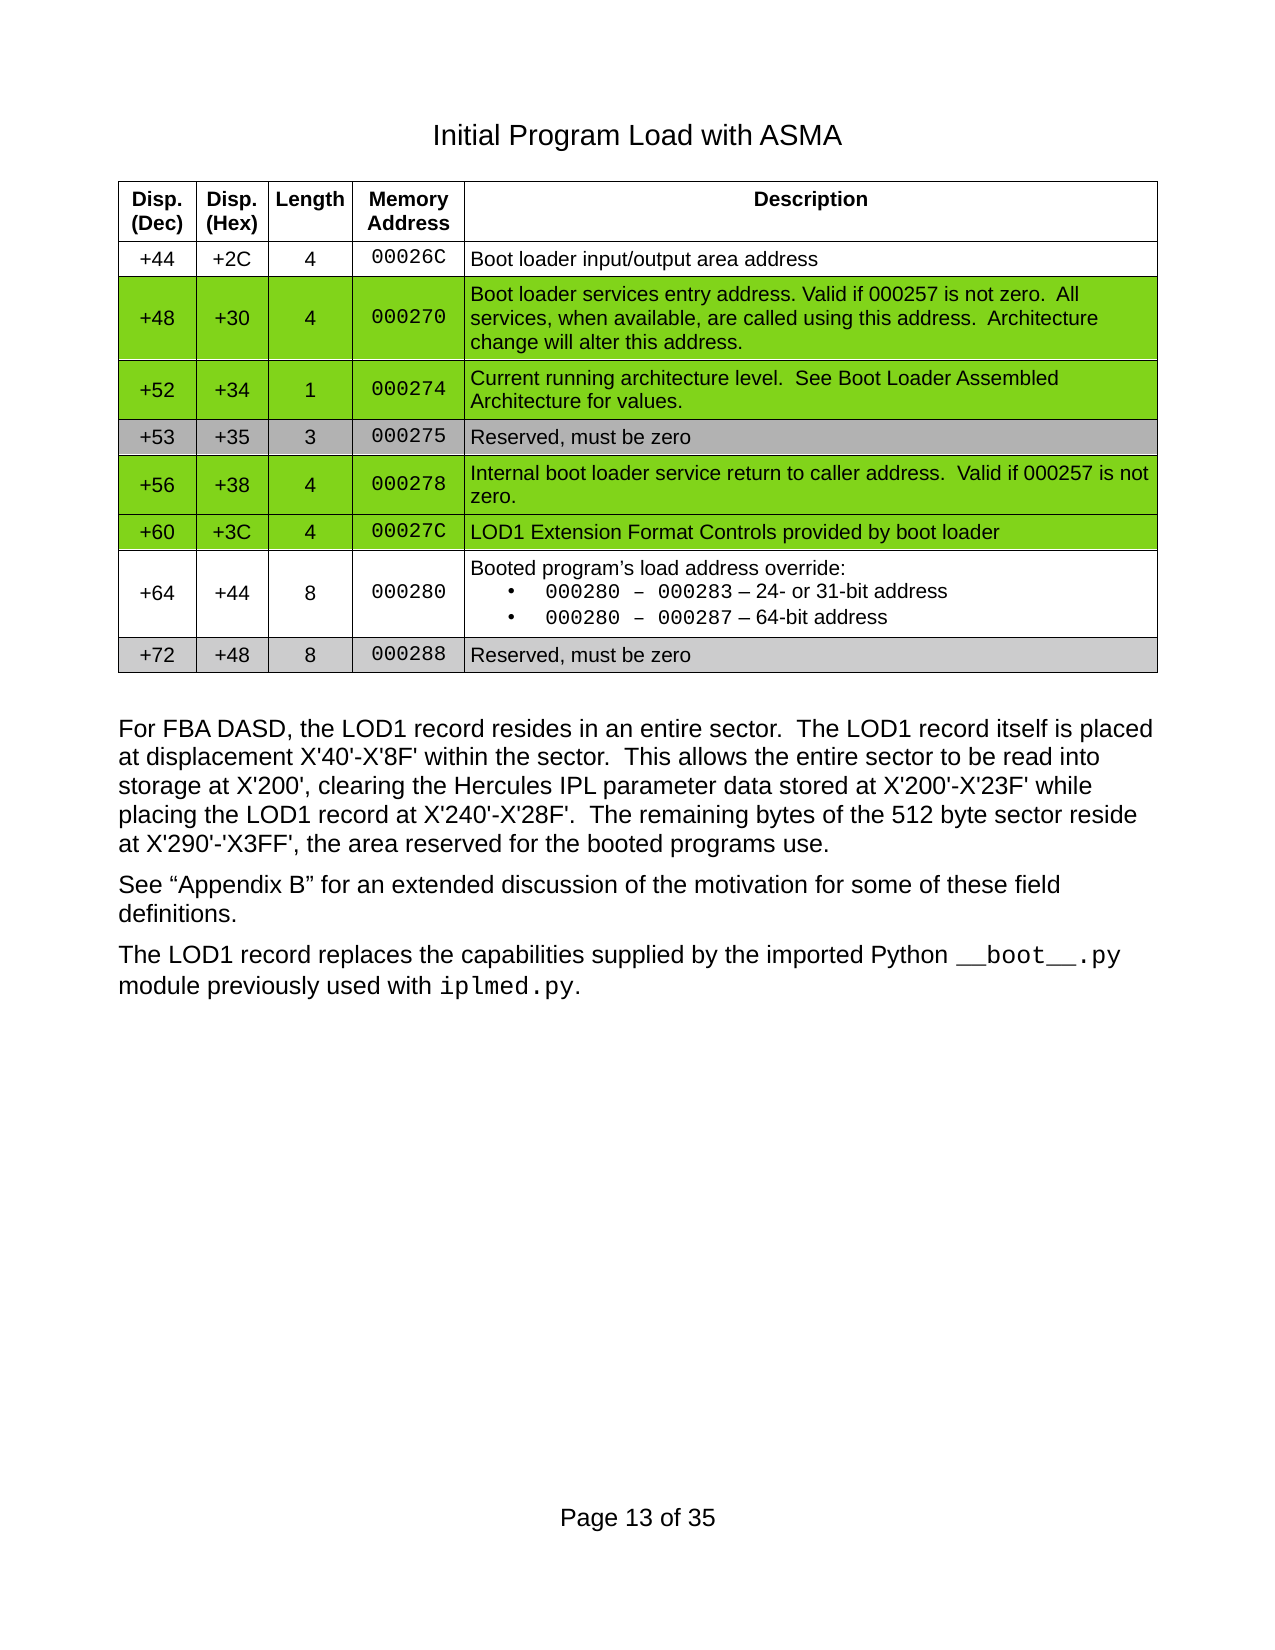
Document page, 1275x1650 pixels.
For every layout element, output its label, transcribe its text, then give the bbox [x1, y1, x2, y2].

table_cell 000288 [353, 638, 464, 672]
table_header Disp. (Dec) [119, 182, 196, 241]
table_cell Current running architecture level. See Boot Loader Assembled Architecture for values. [465, 361, 1157, 419]
table_cell +72 [119, 638, 196, 672]
table_cell +35 [197, 420, 268, 454]
table_cell 4 [269, 242, 352, 276]
table_cell 000278 [353, 456, 464, 514]
table_cell 000274 [353, 361, 464, 419]
table_cell +48 [119, 277, 196, 359]
text The LOD1 record replaces the capabilities supplied by the imported Python __boot__.py module previously used with iplmed.py. [118, 940, 1157, 1002]
table_header Memory Address [353, 182, 464, 241]
table_cell Boot loader input/output area address [465, 242, 1157, 276]
table_cell +52 [119, 361, 196, 419]
table_cell +60 [119, 515, 196, 549]
table_header Length [269, 182, 352, 241]
table_cell +2C [197, 242, 268, 276]
table_cell Reserved, must be zero [465, 638, 1157, 672]
table_header Description [465, 182, 1157, 241]
table_cell +3C [197, 515, 268, 549]
table_cell +44 [119, 242, 196, 276]
text See “Appendix B” for an extended discussion of the motivation for some of these field definitions. [118, 870, 1157, 927]
table_cell 1 [269, 361, 352, 419]
table_cell +64 [119, 551, 196, 637]
table_cell 4 [269, 277, 352, 359]
table_cell Internal boot loader service return to caller address. Valid if 000257 is not zero. [465, 456, 1157, 514]
table_cell 000280 [353, 551, 464, 637]
table_cell 4 [269, 456, 352, 514]
table_cell +53 [119, 420, 196, 454]
table_cell 8 [269, 551, 352, 637]
table_cell Booted program’s load address override: 000280 – 000283 – 24- or 31-bit address 000280 – 000287 – 64-bit address [465, 551, 1157, 637]
table_cell +34 [197, 361, 268, 419]
table_cell 000270 [353, 277, 464, 359]
table_cell 4 [269, 515, 352, 549]
table_cell 8 [269, 638, 352, 672]
table_cell 00026C [353, 242, 464, 276]
table_cell 00027C [353, 515, 464, 549]
table_cell 3 [269, 420, 352, 454]
table_cell +56 [119, 456, 196, 514]
table_cell +44 [197, 551, 268, 637]
table_cell Boot loader services entry address. Valid if 000257 is not zero. All services, when available, are called using this address. Architecture change will alter this address. [465, 277, 1157, 359]
table_cell +30 [197, 277, 268, 359]
table_header Disp. (Hex) [197, 182, 268, 241]
table_cell +48 [197, 638, 268, 672]
table_cell Reserved, must be zero [465, 420, 1157, 454]
table_cell 000275 [353, 420, 464, 454]
table_cell +38 [197, 456, 268, 514]
text For FBA DASD, the LOD1 record resides in an entire sector. The LOD1 record itself is placed at displacement X'40'-X'8F' within the sector. This allows the entire sector to be read into storage at X'200', clearing the Hercules IPL parameter data stored at X'200'-X'23F' while placing the LOD1 record at X'240'-X'28F'. The remaining bytes of the 512 byte sector reside at X'290'-'X3FF', the area reserved for the booted programs use. [118, 714, 1157, 857]
table_cell LOD1 Extension Format Controls provided by boot loader [465, 515, 1157, 549]
